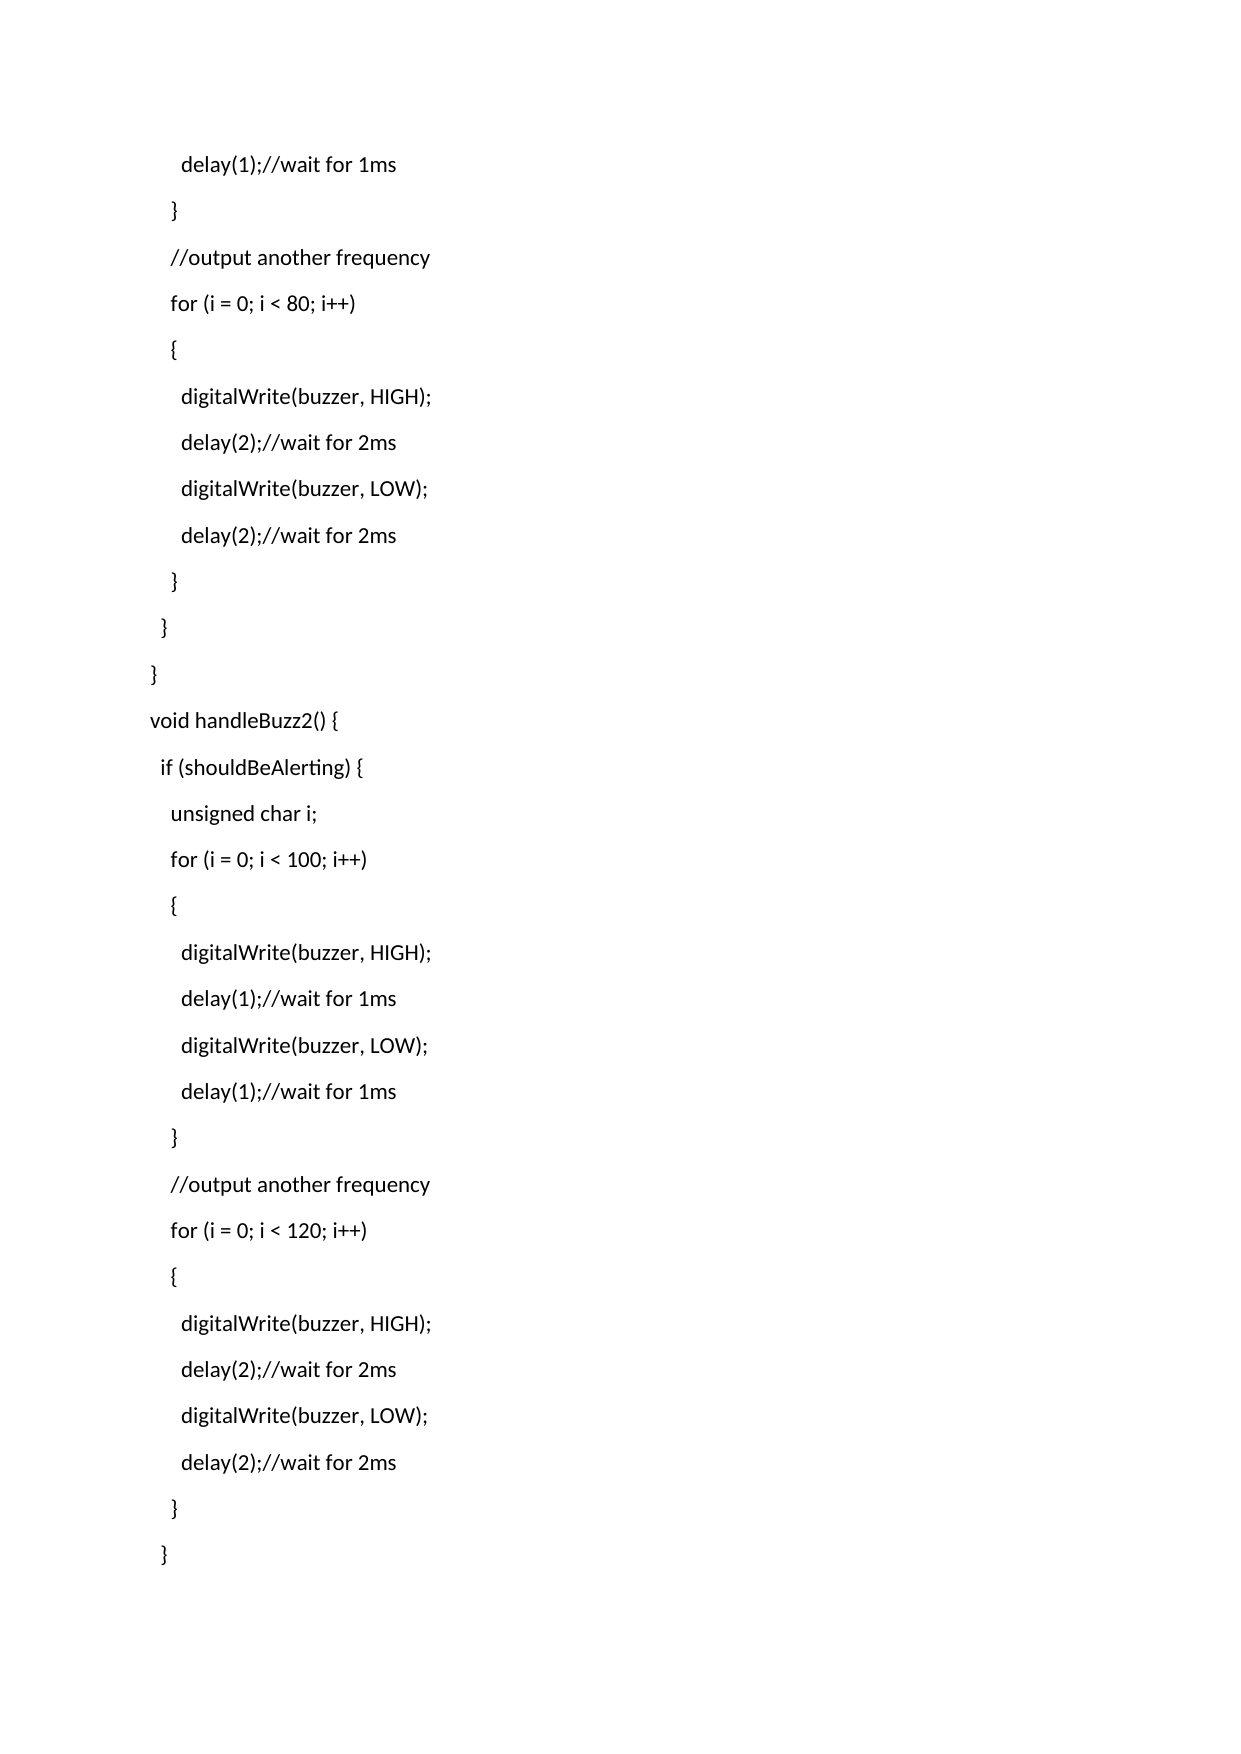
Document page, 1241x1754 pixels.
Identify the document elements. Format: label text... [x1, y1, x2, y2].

text digitalWrite(buzzer, LOW); [150, 1031, 1090, 1059]
text digitalWrite(buzzer, LOW); [150, 1402, 1090, 1429]
text { [150, 1262, 1090, 1291]
text digitalWrite(buzzer, HIGH); [150, 938, 1090, 966]
text delay(2);//wait for 2ms [150, 1448, 1090, 1476]
text { [150, 892, 1090, 920]
text delay(1);//wait for 1ms [150, 984, 1090, 1012]
text for (i = 0; i < 120; i++) [150, 1216, 1090, 1244]
text } [150, 1541, 1090, 1569]
text digitalWrite(buzzer, HIGH); [150, 382, 1090, 410]
text unsigned char i; [150, 799, 1090, 827]
text delay(1);//wait for 1ms [150, 150, 1090, 178]
text { [150, 335, 1090, 363]
text delay(2);//wait for 2ms [150, 521, 1090, 549]
text for (i = 0; i < 80; i++) [150, 289, 1090, 317]
text delay(2);//wait for 2ms [150, 1355, 1090, 1383]
text for (i = 0; i < 100; i++) [150, 845, 1090, 873]
text } [150, 613, 1090, 642]
text //output another frequency [150, 1170, 1090, 1198]
text digitalWrite(buzzer, LOW); [150, 474, 1090, 502]
text } [150, 1123, 1090, 1151]
text void handleBuzz2() { [150, 706, 1090, 734]
text delay(1);//wait for 1ms [150, 1077, 1090, 1105]
text } [150, 196, 1090, 224]
text if (shouldBeAlerting) { [150, 753, 1090, 781]
text } [150, 1494, 1090, 1522]
text digitalWrite(buzzer, HIGH); [150, 1309, 1090, 1337]
text } [150, 567, 1090, 595]
text } [150, 660, 1090, 688]
text //output another frequency [150, 243, 1090, 271]
text delay(2);//wait for 2ms [150, 428, 1090, 456]
